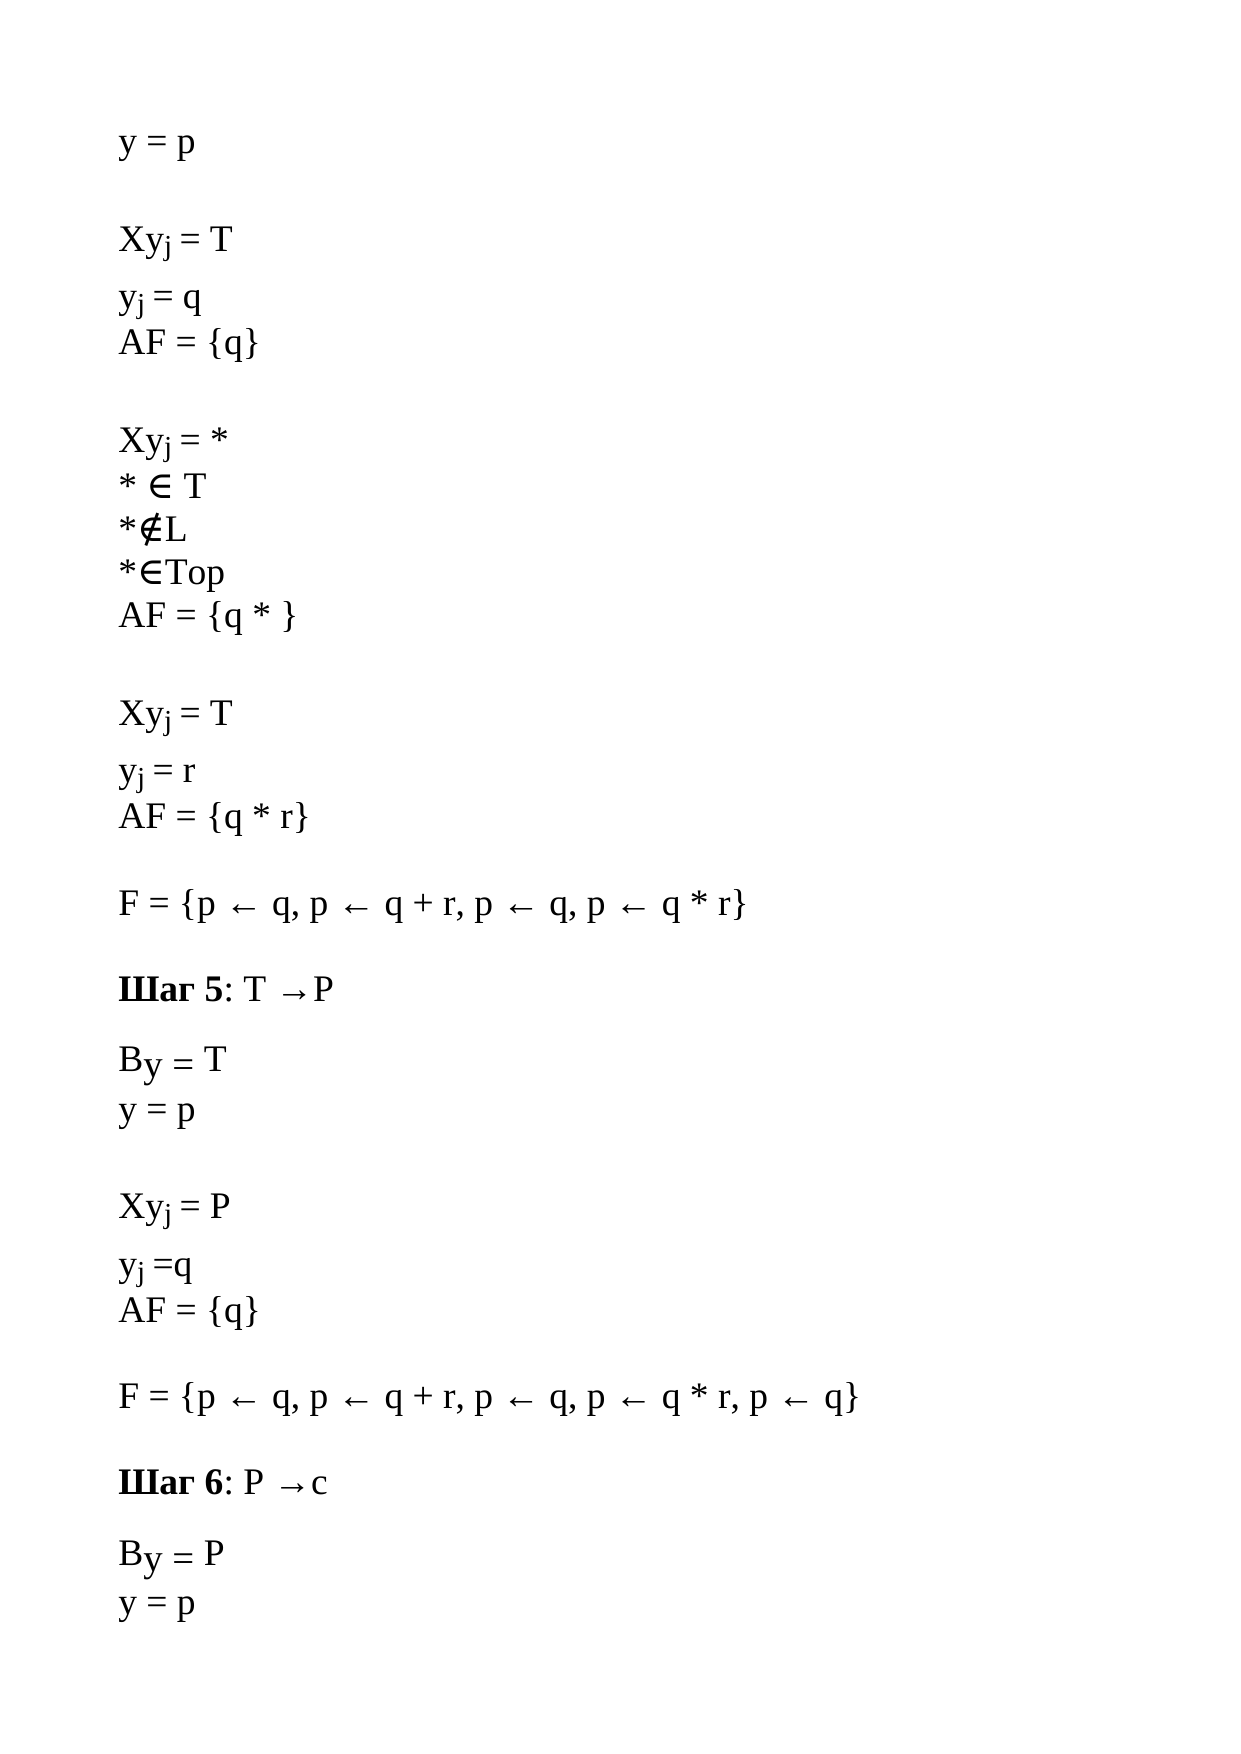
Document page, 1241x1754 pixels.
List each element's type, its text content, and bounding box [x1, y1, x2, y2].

text By = T [118, 1009, 1122, 1086]
text F = {p ← q, p ← q + r, p ← q, p ← q * r, p ← q} [118, 1373, 1122, 1417]
text АF = {q} [118, 319, 1122, 362]
text yj = q [118, 262, 1122, 319]
text Шаг 5: Т →Р [118, 966, 1122, 1009]
text y = p [118, 1579, 1122, 1623]
text yj =q [118, 1230, 1122, 1287]
text By = P [118, 1503, 1122, 1579]
text АF = {q * } [118, 592, 1122, 636]
text Xyj = T [118, 679, 1122, 736]
text *∈Top [118, 549, 1122, 592]
text y = p [118, 1086, 1122, 1129]
text yj = r [118, 736, 1122, 794]
text y = p [118, 118, 1122, 161]
text АF = {q} [118, 1287, 1122, 1330]
text Xyj = * [118, 406, 1122, 463]
text *∉L [118, 506, 1122, 549]
text Xyj = P [118, 1172, 1122, 1230]
text АF = {q * r} [118, 794, 1122, 837]
text Xyj = T [118, 204, 1122, 262]
text F = {p ← q, p ← q + r, p ← q, p ← q * r} [118, 880, 1122, 923]
text Шаг 6: Р →с [118, 1460, 1122, 1503]
text * ∈ T [118, 463, 1122, 506]
